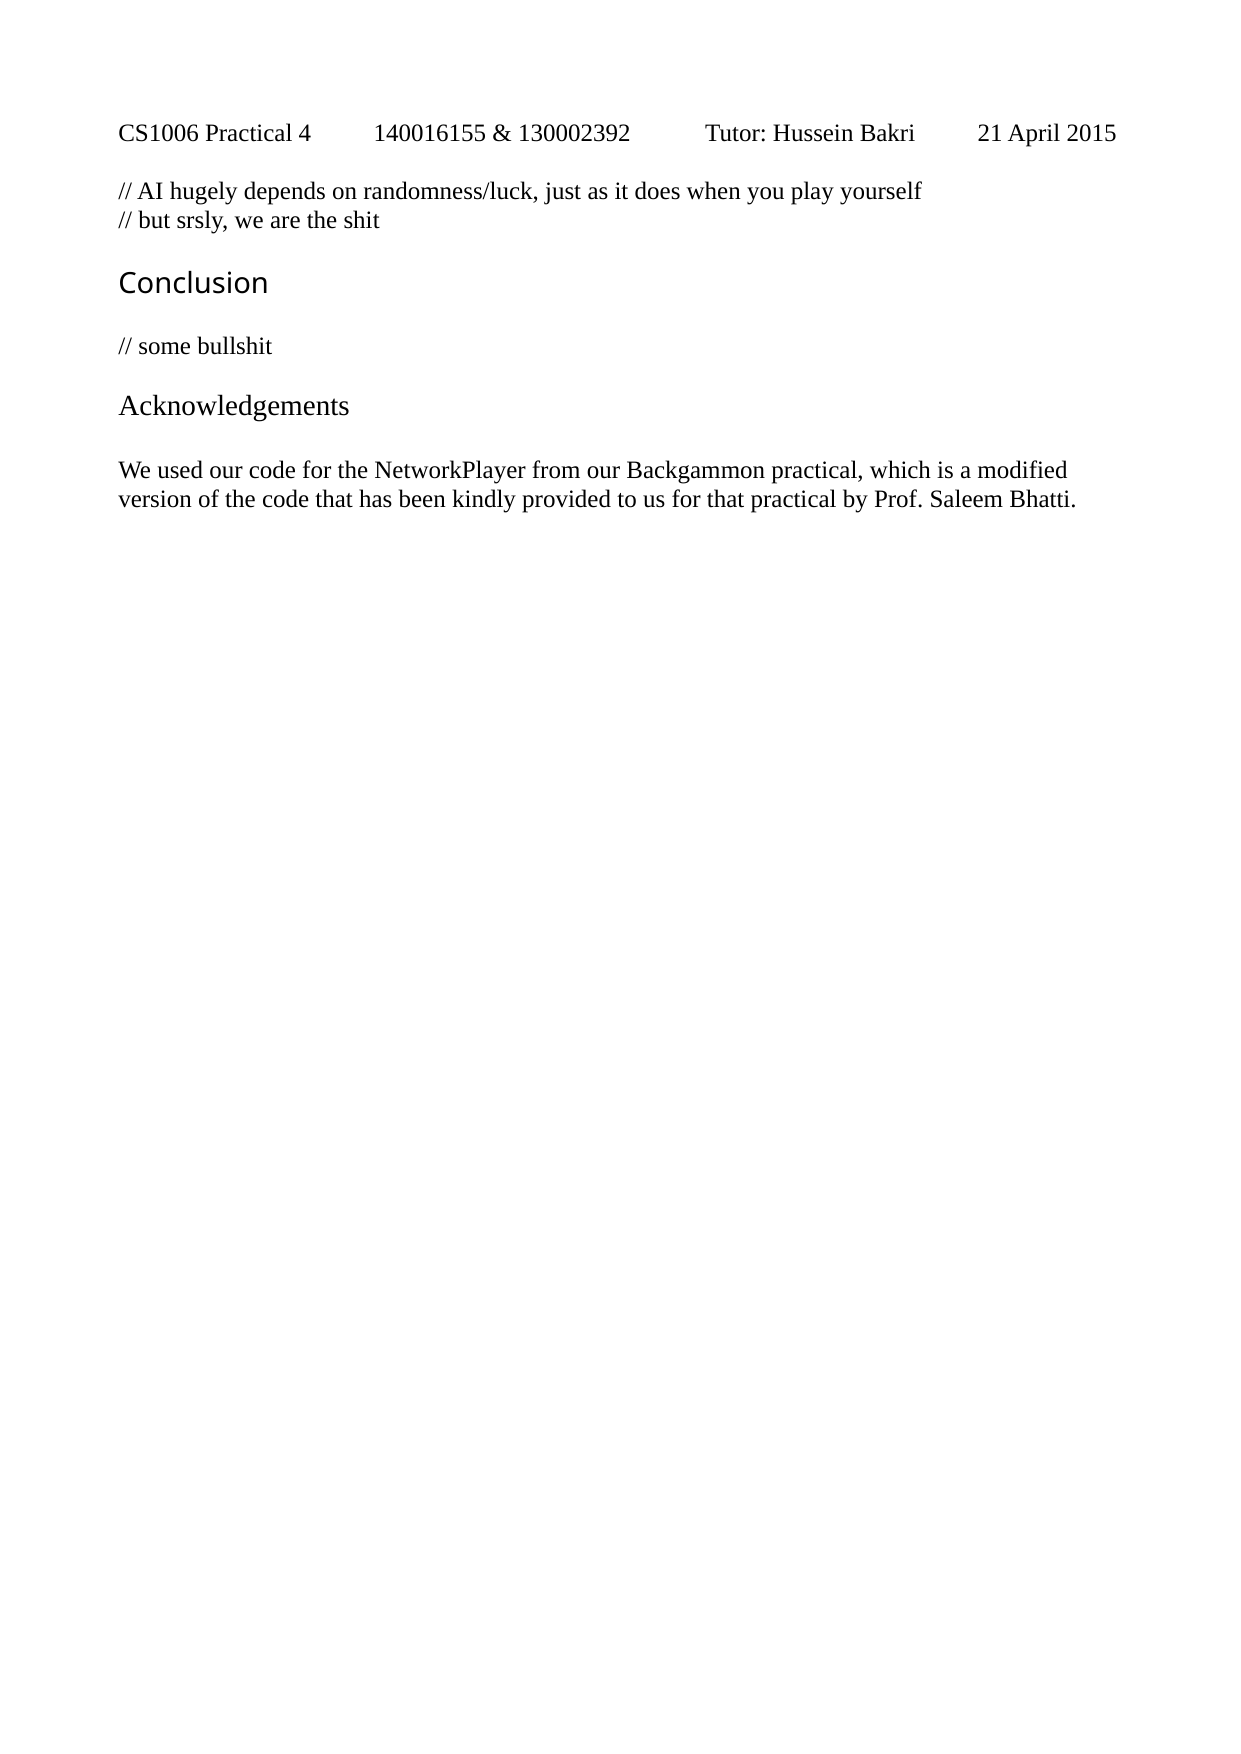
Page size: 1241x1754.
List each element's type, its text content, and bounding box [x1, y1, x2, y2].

text We used our code for the NetworkPlayer from our Backgammon practical, which is a modified version of the code that has been kindly provided to us for that practical by Prof. Saleem Bhatti. [118, 456, 1122, 513]
text Conclusion [118, 263, 1122, 302]
text // but srsly, we are the shit [118, 205, 1122, 234]
text Acknowledgements [118, 388, 1122, 422]
text // AI hugely depends on randomness/luck, just as it does when you play yourself [118, 176, 1122, 205]
text // some bullshit [118, 331, 1122, 360]
